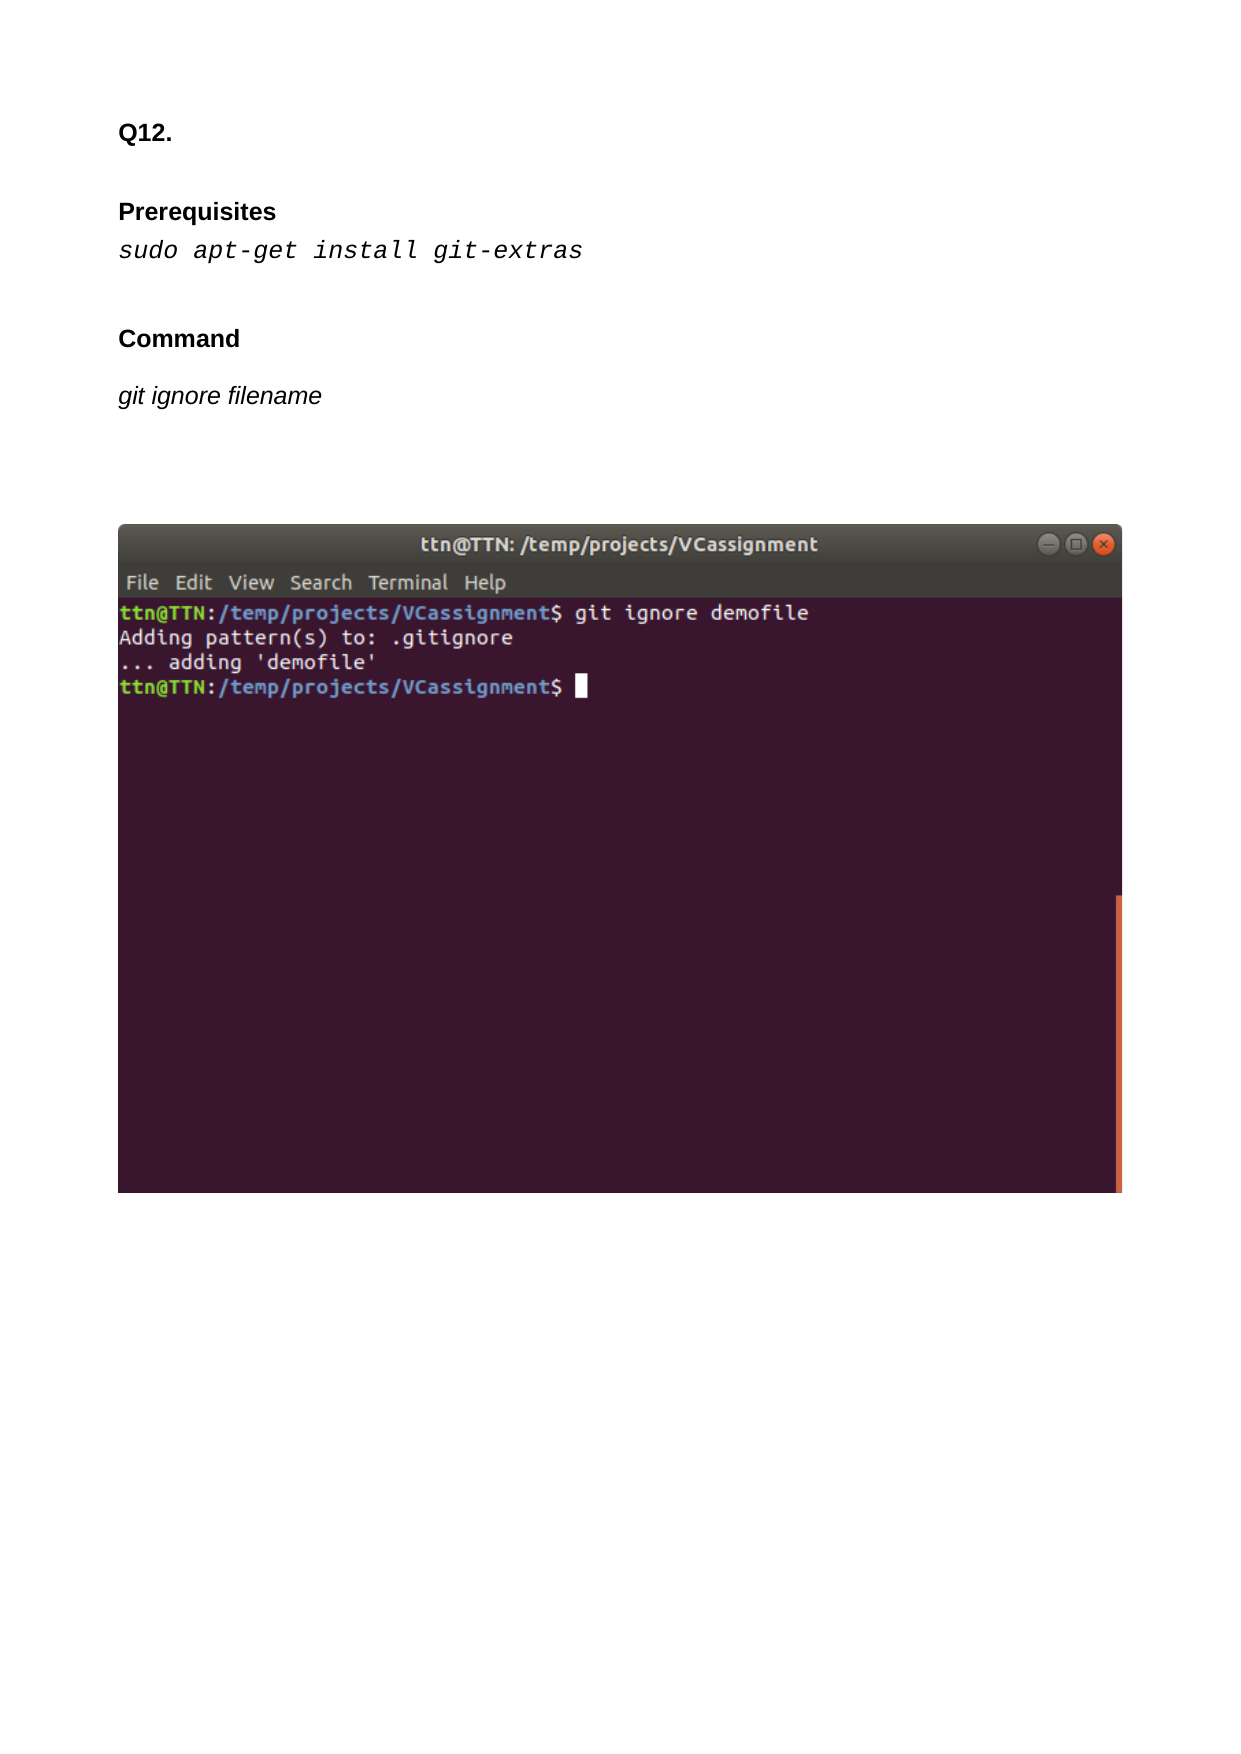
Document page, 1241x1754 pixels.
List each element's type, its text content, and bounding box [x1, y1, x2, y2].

text Q12. [118, 118, 1122, 147]
picture [118, 524, 1123, 1193]
subtitle Prerequisites [118, 196, 1122, 225]
text Command [118, 323, 1122, 352]
text sudo apt-get install git-extras [118, 238, 1122, 266]
text git ignore filename [118, 381, 1122, 410]
